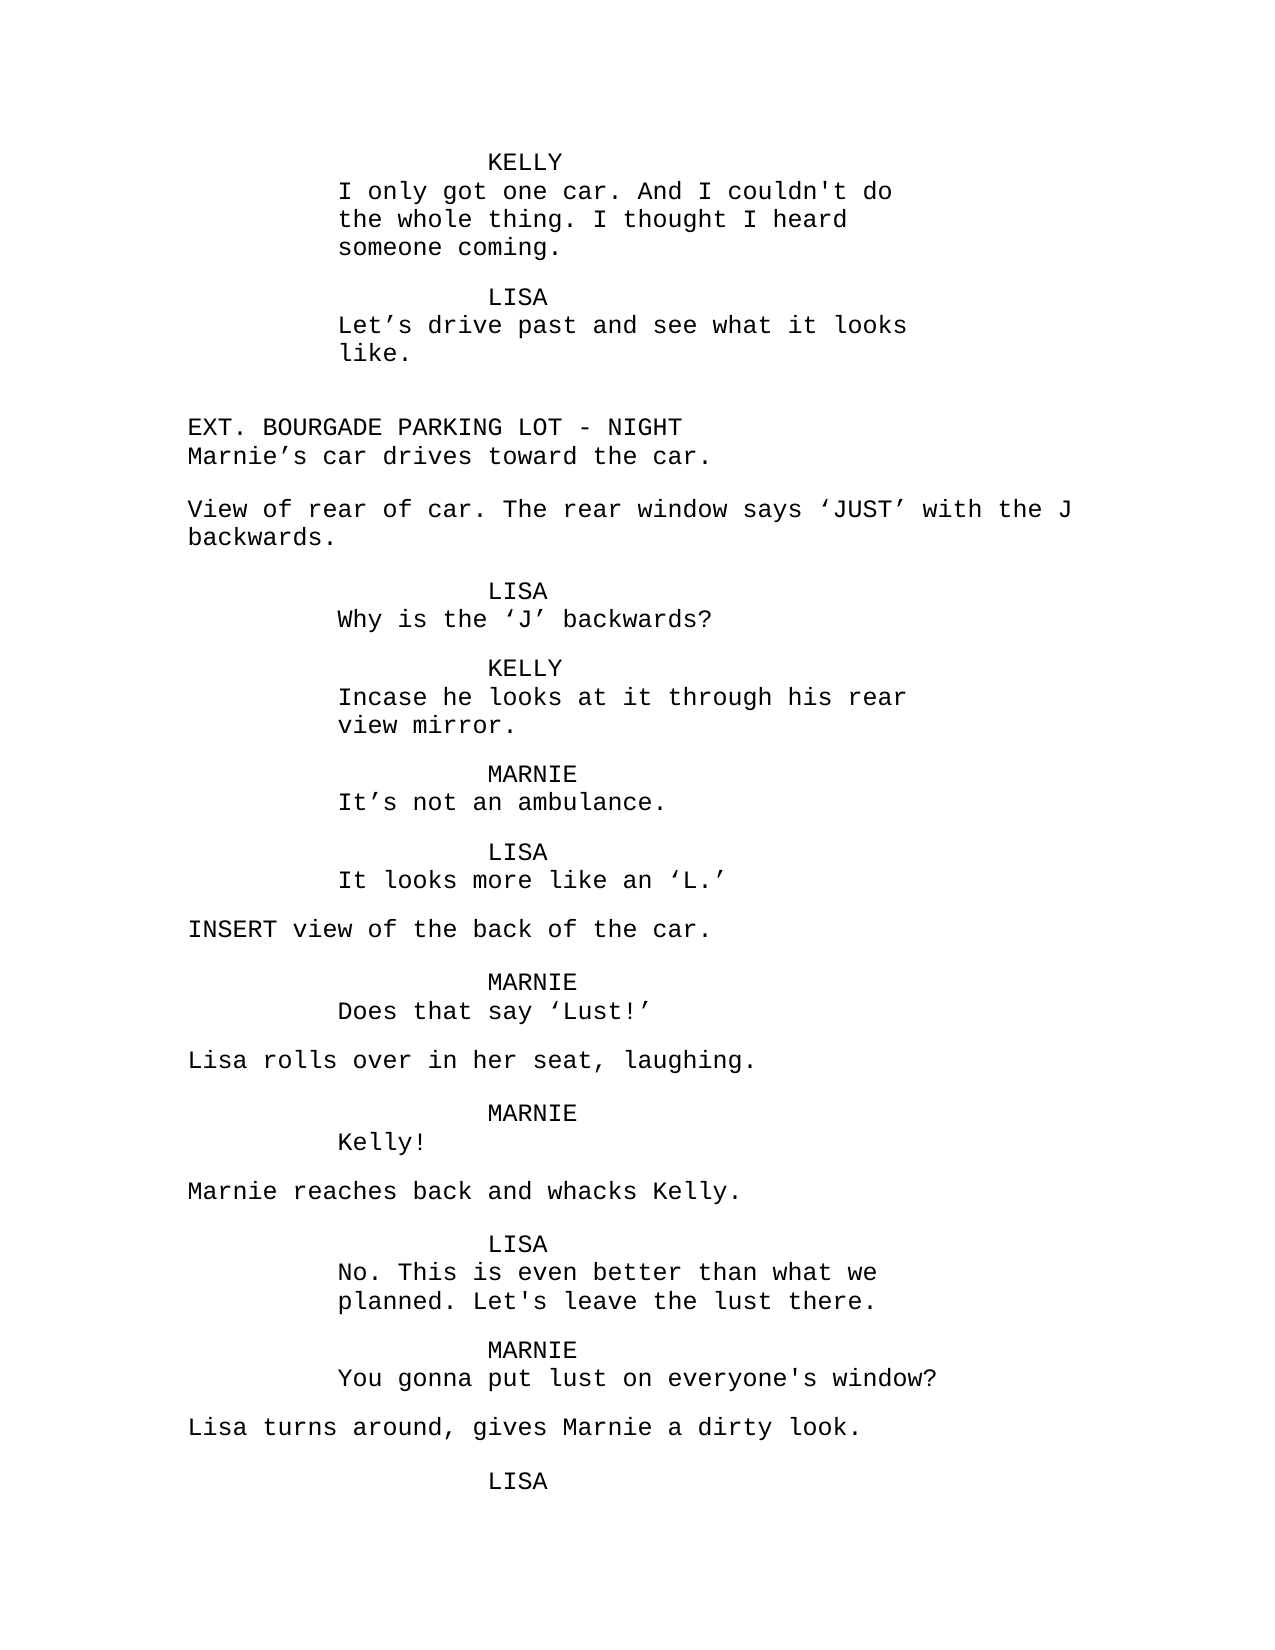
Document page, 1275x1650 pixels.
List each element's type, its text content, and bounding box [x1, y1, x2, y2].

text INSERT view of the back of the car. [187, 917, 1087, 945]
text KELLY [187, 656, 1087, 684]
text It’s not an ambulance. [337, 790, 937, 818]
text LISA [187, 1468, 1087, 1497]
text MARNIE [187, 970, 1087, 998]
subtitle EXT. BOURGADE PARKING LOT - NIGHT [187, 415, 1087, 443]
text Why is the ‘J’ backwards? [337, 607, 937, 635]
text LISA [187, 839, 1087, 867]
text It looks more like an ‘L.’ [337, 867, 937, 896]
text Kelly! [337, 1129, 937, 1157]
text KELLY [187, 150, 1087, 178]
text Marnie’s car drives toward the car. [187, 443, 1087, 472]
text Marnie reaches back and whacks Kelly. [187, 1178, 1087, 1207]
text MARNIE [187, 1337, 1087, 1366]
text MARNIE [187, 1101, 1087, 1129]
text Lisa rolls over in her seat, laughing. [187, 1047, 1087, 1076]
text Let’s drive past and see what it looks like. [337, 312, 937, 369]
text MARNIE [187, 762, 1087, 790]
text You gonna put lust on everyone's window? [337, 1366, 937, 1394]
text LISA [187, 1232, 1087, 1260]
text LISA [187, 284, 1087, 312]
text I only got one car. And I couldn't do the whole thing. I thought I heard someone coming. [337, 178, 937, 263]
text Lisa turns around, gives Marnie a dirty look. [187, 1415, 1087, 1443]
text Incase he looks at it through his rear view mirror. [337, 684, 937, 741]
text LISA [187, 578, 1087, 607]
text No. This is even better than what we planned. Let's leave the lust there. [337, 1260, 937, 1317]
text Does that say ‘Lust!’ [337, 998, 937, 1027]
text View of rear of car. The rear window says ‘JUST’ with the J backwards. [187, 497, 1087, 553]
